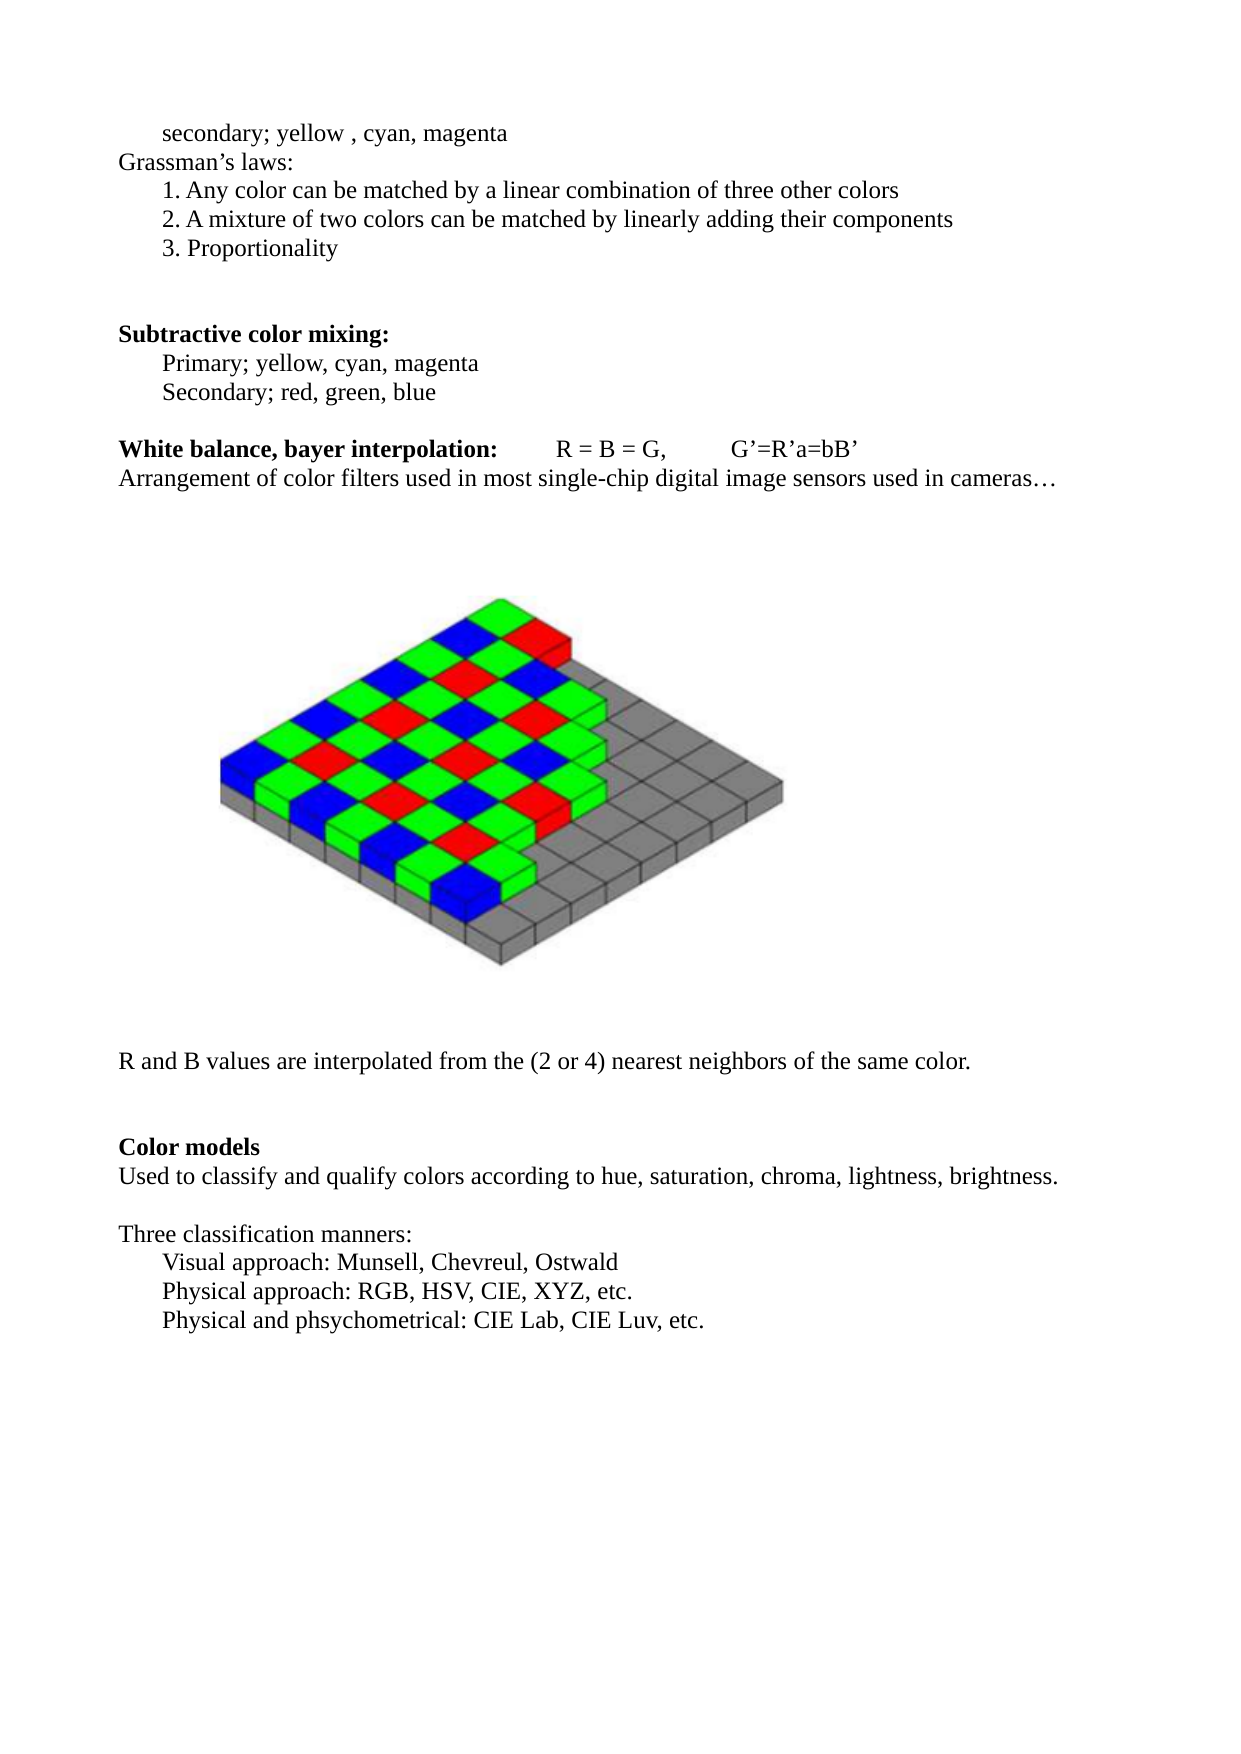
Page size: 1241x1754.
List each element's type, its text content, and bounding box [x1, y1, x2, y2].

text Physical and phsychometrical: CIE Lab, CIE Luv, etc. [118, 1305, 1122, 1334]
text secondary; yellow , cyan, magenta [118, 118, 1122, 147]
text 3. Proportionality [118, 233, 1122, 262]
text White balance, bayer interpolation: R = B = G, G’=R’a=bB’ [118, 434, 1122, 463]
text R and B values are interpolated from the (2 or 4) nearest neighbors of the same color. [118, 1046, 1122, 1075]
text Used to classify and qualify colors according to hue, saturation, chroma, lightness, brightness. [118, 1161, 1122, 1190]
text 2. A mixture of two colors can be matched by linearly adding their components [118, 204, 1122, 233]
text Grassman’s laws: [118, 147, 1122, 176]
text Arrangement of color filters used in most single-chip digital image sensors used in cameras… [118, 463, 1122, 492]
text Primary; yellow, cyan, magenta [118, 348, 1122, 377]
text 1. Any color can be matched by a linear combination of three other colors [118, 176, 1122, 204]
text Subtractive color mixing: [118, 319, 1122, 348]
text Secondary; red, green, blue [118, 377, 1122, 406]
text Three classification manners: [118, 1219, 1122, 1247]
text Visual approach: Munsell, Chevreul, Ostwald [118, 1247, 1122, 1276]
text Physical approach: RGB, HSV, CIE, XYZ, etc. [118, 1276, 1122, 1305]
picture [158, 535, 864, 989]
text Color models [118, 1132, 1122, 1161]
